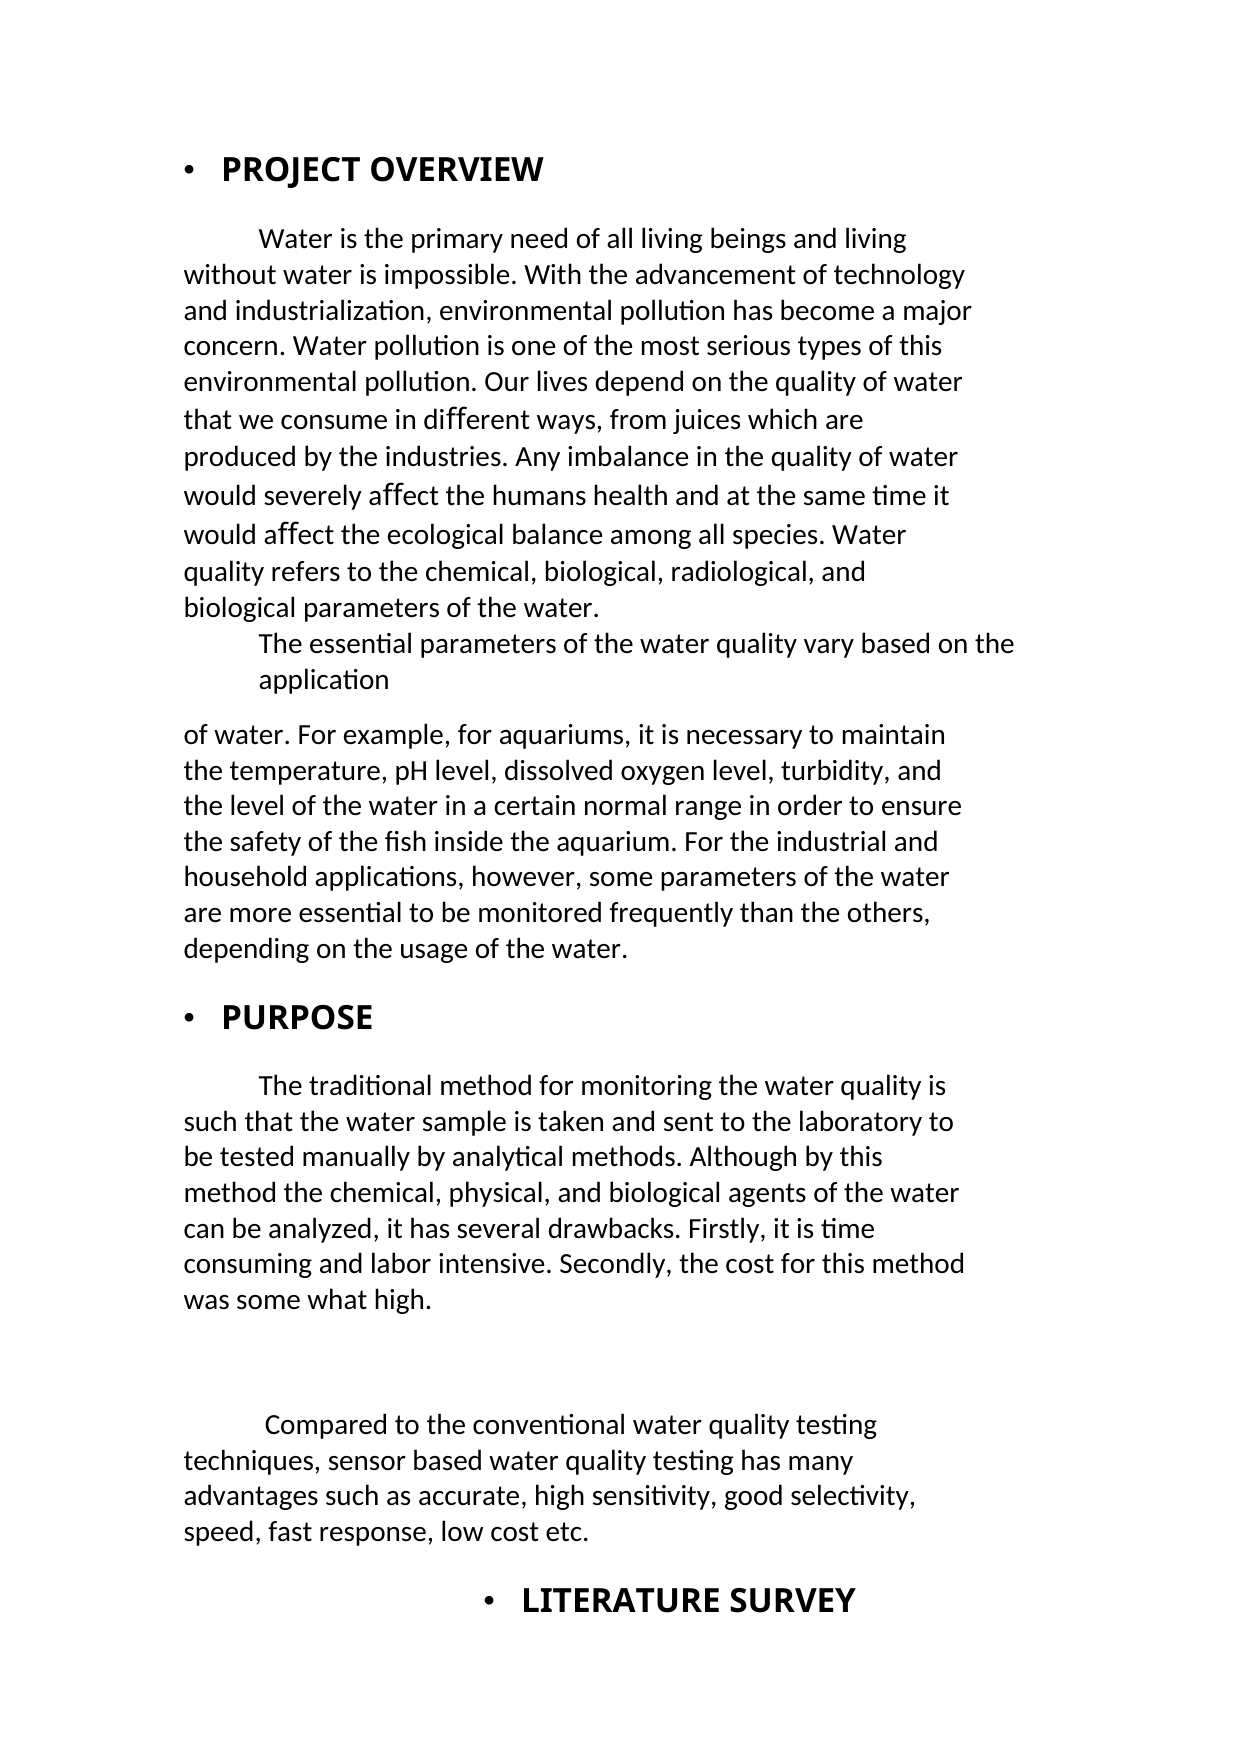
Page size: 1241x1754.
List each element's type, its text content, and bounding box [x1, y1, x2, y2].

list PROJECT OVERVIEW [183, 146, 1122, 192]
text Water is the primary need of all living beings and living without water is impossible. With the advancement of technology and industrialization, environmental pollution has become a major concern. Water pollution is one of the most serious types of this environmental pollution. Our lives depend on the quality of water that we consume in different ways, from juices which are produced by the industries. Any imbalance in the quality of water would severely affect the humans health and at the same time it would affect the ecological balance among all species. Water quality refers to the chemical, biological, radiological, and biological parameters of the water. [183, 220, 983, 624]
text The essential parameters of the water quality vary based on the application [258, 625, 1122, 697]
text The traditional method for monitoring the water quality is such that the water sample is taken and sent to the laboratory to be tested manually by analytical methods. Although by this method the chemical, physical, and biological agents of the water can be analyzed, it has several drawbacks. Firstly, it is time consuming and labor intensive. Secondly, the cost for this method was some what high. [183, 1067, 983, 1317]
text of water. For example, for aquariums, it is necessary to maintain the temperature, pH level, dissolved oxygen level, turbidity, and the level of the water in a certain normal range in order to ensure the safety of the ﬁsh inside the aquarium. For the industrial and household applications, however, some parameters of the water are more essential to be monitored frequently than the others, depending on the usage of the water. [183, 716, 983, 965]
list LITERATURE SURVEY [474, 1577, 1122, 1622]
text Compared to the conventional water quality testing techniques, sensor based water quality testing has many advantages such as accurate, high sensitivity, good selectivity, speed, fast response, low cost etc. [183, 1406, 978, 1548]
list PURPOSE [183, 994, 1122, 1039]
